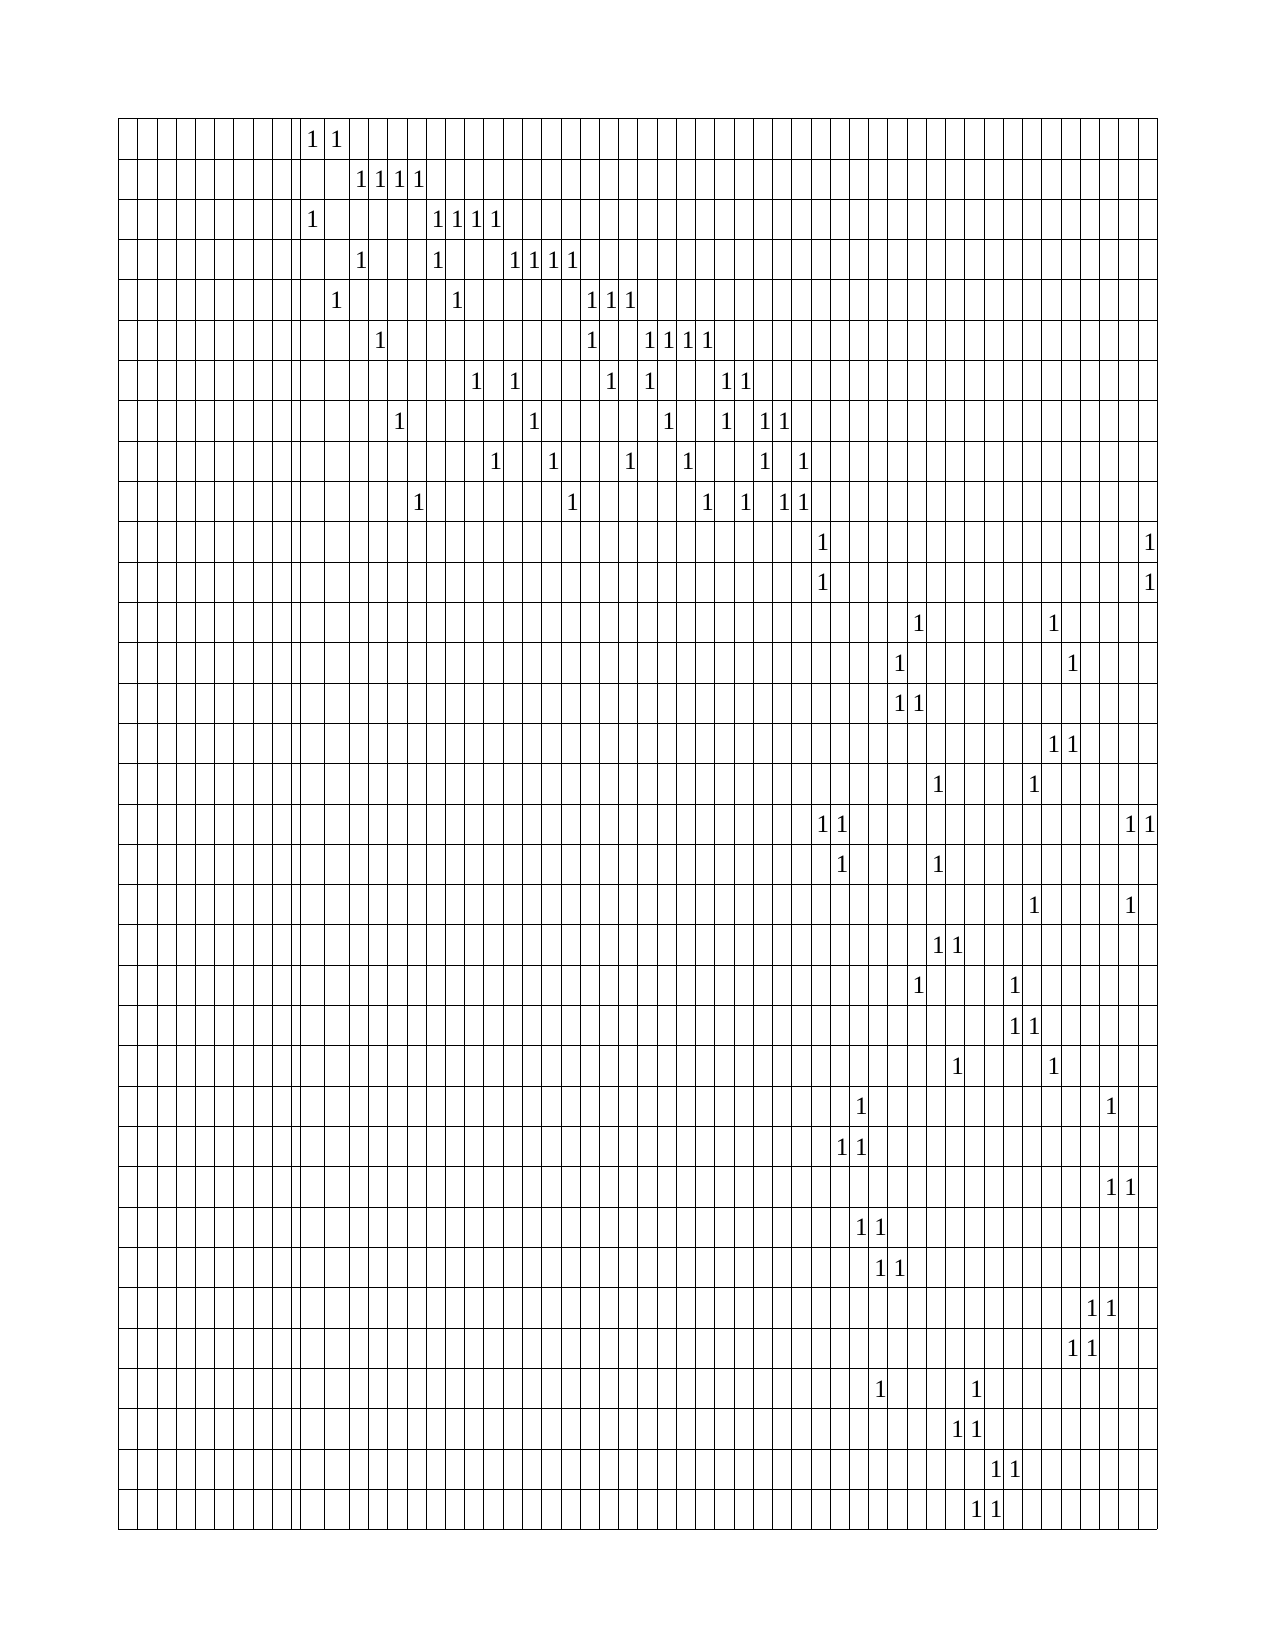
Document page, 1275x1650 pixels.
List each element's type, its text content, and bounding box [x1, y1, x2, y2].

table_cell [946, 1087, 964, 1126]
table_cell [965, 401, 984, 441]
table_cell [1062, 885, 1080, 924]
table_cell [754, 805, 772, 844]
table_cell [1062, 925, 1080, 965]
table_cell [638, 280, 657, 320]
table_cell [600, 1329, 618, 1368]
table_cell [773, 522, 791, 562]
table_cell [215, 240, 233, 279]
table_cell [696, 845, 714, 884]
table_cell [138, 361, 157, 400]
table_cell [562, 966, 580, 1005]
table_cell [273, 1046, 291, 1086]
table_cell [542, 200, 561, 239]
table_cell [773, 925, 791, 965]
table_cell [658, 280, 676, 320]
table_cell [292, 1329, 300, 1368]
table_cell [254, 401, 272, 441]
table_cell 1 [985, 1490, 1003, 1529]
table_cell 1 [773, 401, 791, 441]
table_cell [350, 1248, 368, 1287]
table_cell [638, 925, 657, 965]
table_cell [619, 1329, 637, 1368]
table_cell [1004, 603, 1022, 642]
table_cell [1004, 724, 1022, 763]
table_cell [158, 925, 176, 965]
table_cell [158, 1127, 176, 1166]
table_cell [638, 1248, 657, 1287]
table_cell [600, 160, 618, 199]
table_cell [985, 925, 1003, 965]
table_cell [254, 684, 272, 723]
table_cell [1100, 1369, 1118, 1408]
table_cell [158, 1288, 176, 1327]
table_cell [408, 1046, 426, 1086]
table_header [619, 119, 637, 158]
table_cell [581, 1409, 599, 1448]
table_cell [215, 1087, 233, 1126]
table_cell [1119, 200, 1138, 239]
table_cell [850, 522, 868, 562]
table_cell [196, 1369, 214, 1408]
table_cell [325, 1369, 349, 1408]
table_cell [869, 1490, 887, 1529]
table_cell [1081, 1167, 1099, 1207]
table_cell [927, 280, 945, 320]
table_cell [735, 925, 753, 965]
table_cell [177, 1046, 195, 1086]
table_cell [888, 1409, 907, 1448]
table_cell [1119, 1046, 1138, 1086]
table_cell [754, 1450, 772, 1489]
table_cell [677, 1167, 695, 1207]
table_cell [427, 1127, 445, 1166]
table_cell [735, 401, 753, 441]
table_cell [869, 643, 887, 682]
table_cell [1119, 401, 1138, 441]
table_cell [1004, 1369, 1022, 1408]
table_cell [504, 442, 522, 481]
table_cell [350, 764, 368, 803]
table_cell [773, 442, 791, 481]
table_cell [985, 442, 1003, 481]
table_cell [301, 1369, 324, 1408]
table_cell [985, 522, 1003, 562]
table_cell [946, 1167, 964, 1207]
table_cell 1 [696, 482, 714, 521]
table_cell [1023, 925, 1041, 965]
table_cell 1 [965, 1369, 984, 1408]
table_cell [119, 401, 137, 441]
table_cell [325, 321, 349, 360]
table_cell [158, 684, 176, 723]
table_cell [1139, 280, 1157, 320]
table_cell [158, 240, 176, 279]
table_cell [1100, 200, 1118, 239]
table_cell [773, 1006, 791, 1045]
table_cell [138, 563, 157, 602]
table_cell [254, 1369, 272, 1408]
table_cell [581, 1006, 599, 1045]
table_cell [946, 845, 964, 884]
table_cell [1081, 1450, 1099, 1489]
table_cell [254, 805, 272, 844]
table_cell [484, 1127, 503, 1166]
table_cell [177, 522, 195, 562]
table_cell [350, 1006, 368, 1045]
table_cell [388, 1450, 407, 1489]
table_cell [504, 1409, 522, 1448]
table_cell [542, 805, 561, 844]
table_cell [869, 684, 887, 723]
table_cell [484, 966, 503, 1005]
table_cell [484, 1450, 503, 1489]
table_cell 1 [908, 966, 926, 1005]
table_cell [1119, 1288, 1138, 1327]
table_cell [773, 643, 791, 682]
table_cell [638, 764, 657, 803]
table_cell [812, 321, 830, 360]
table_cell [504, 1490, 522, 1529]
table_cell [773, 1288, 791, 1327]
table_cell [484, 1248, 503, 1287]
table_cell [850, 321, 868, 360]
table_cell [812, 1167, 830, 1207]
table_header [927, 119, 945, 158]
table_cell [638, 885, 657, 924]
table_cell [1139, 1288, 1157, 1327]
table_cell [465, 845, 483, 884]
table_cell [562, 1450, 580, 1489]
table_cell [196, 643, 214, 682]
table_cell [408, 805, 426, 844]
table_cell [1081, 1248, 1099, 1287]
table_cell [812, 764, 830, 803]
table_cell [638, 240, 657, 279]
table_cell [677, 160, 695, 199]
table_cell [1081, 401, 1099, 441]
table_cell [696, 240, 714, 279]
table_cell [658, 563, 676, 602]
table_cell [927, 1409, 945, 1448]
table_cell [985, 1167, 1003, 1207]
table_cell [677, 1329, 695, 1368]
table_cell [985, 885, 1003, 924]
table_cell [158, 361, 176, 400]
table_cell [215, 1046, 233, 1086]
table_cell [831, 1248, 849, 1287]
table_cell [1023, 321, 1041, 360]
table_cell [869, 482, 887, 521]
table_cell [504, 1329, 522, 1368]
table_cell [196, 1329, 214, 1368]
table_cell [888, 1288, 907, 1327]
table_cell [119, 522, 137, 562]
table_cell [542, 401, 561, 441]
table_cell [581, 1046, 599, 1086]
table_cell [523, 724, 541, 763]
table_cell [619, 845, 637, 884]
table_cell [638, 1208, 657, 1247]
table_cell [273, 966, 291, 1005]
table_cell [792, 966, 811, 1005]
table_cell [1042, 1490, 1061, 1529]
table_cell [369, 1248, 387, 1287]
table_cell [773, 240, 791, 279]
table_cell [773, 1087, 791, 1126]
table_cell [908, 1248, 926, 1287]
table_cell [888, 160, 907, 199]
table_cell [408, 1208, 426, 1247]
table_header 1 [301, 119, 324, 158]
table_cell [1081, 563, 1099, 602]
table_cell [158, 1369, 176, 1408]
table_cell [1139, 1409, 1157, 1448]
table_cell [965, 563, 984, 602]
table_cell 1 [850, 1208, 868, 1247]
table_cell 1 [908, 603, 926, 642]
table_cell [581, 966, 599, 1005]
table_cell [638, 1288, 657, 1327]
table_cell [1023, 966, 1041, 1005]
table_cell [965, 1167, 984, 1207]
table_cell [1023, 1167, 1041, 1207]
table_cell [965, 1127, 984, 1166]
table_cell [754, 240, 772, 279]
table_cell [254, 1490, 272, 1529]
table_cell [523, 1087, 541, 1126]
table_cell 1 [1100, 1167, 1118, 1207]
table_cell [388, 200, 407, 239]
table_cell [946, 321, 964, 360]
table_cell [215, 724, 233, 763]
table_header 1 [325, 119, 349, 158]
table_cell [369, 280, 387, 320]
table_cell 1 [1139, 805, 1157, 844]
table_cell [735, 603, 753, 642]
table_cell [562, 643, 580, 682]
table_cell [908, 925, 926, 965]
table_cell [985, 200, 1003, 239]
table_cell [292, 1167, 300, 1207]
table_cell [273, 1006, 291, 1045]
table_cell [658, 764, 676, 803]
table_cell [600, 724, 618, 763]
table_cell [581, 724, 599, 763]
table_cell [908, 764, 926, 803]
table_cell [696, 1006, 714, 1045]
table_cell [254, 1288, 272, 1327]
table_cell [1119, 1127, 1138, 1166]
table_cell [388, 724, 407, 763]
table_cell [927, 805, 945, 844]
table_cell [812, 442, 830, 481]
table_cell [523, 361, 541, 400]
table_cell [325, 1046, 349, 1086]
table_cell [677, 401, 695, 441]
table_cell [773, 724, 791, 763]
table_cell 1 [427, 200, 445, 239]
table_cell [446, 805, 464, 844]
table_cell [177, 1006, 195, 1045]
table_cell [119, 885, 137, 924]
table_header [388, 119, 407, 158]
table_cell [325, 563, 349, 602]
table_cell [600, 1167, 618, 1207]
table_cell [465, 1046, 483, 1086]
table_header [138, 119, 157, 158]
table_cell [234, 240, 253, 279]
table_cell [735, 643, 753, 682]
table_cell [773, 1409, 791, 1448]
table_cell [1042, 361, 1061, 400]
table_cell [1062, 603, 1080, 642]
table_cell [658, 442, 676, 481]
table_cell [1042, 1006, 1061, 1045]
table_cell [562, 361, 580, 400]
table_cell [965, 1046, 984, 1086]
table_cell [831, 361, 849, 400]
table_cell [792, 1409, 811, 1448]
table_cell [735, 1490, 753, 1529]
table_cell [408, 764, 426, 803]
table_cell [619, 684, 637, 723]
table_cell [619, 1490, 637, 1529]
table_cell [484, 522, 503, 562]
table_cell [985, 160, 1003, 199]
table_cell [1062, 401, 1080, 441]
table_cell [196, 361, 214, 400]
table_header [715, 119, 734, 158]
table_cell [119, 1127, 137, 1166]
table_cell [773, 1248, 791, 1287]
table_cell [773, 280, 791, 320]
table_cell [638, 966, 657, 1005]
table_cell [658, 240, 676, 279]
table_cell [831, 1288, 849, 1327]
table_cell [638, 1127, 657, 1166]
table_cell [504, 563, 522, 602]
table_cell [369, 482, 387, 521]
table_cell [388, 1127, 407, 1166]
table_cell [1119, 1490, 1138, 1529]
table_cell [177, 1208, 195, 1247]
table_cell [408, 361, 426, 400]
table_cell [812, 361, 830, 400]
table_cell [350, 1369, 368, 1408]
table_cell [1119, 1450, 1138, 1489]
table_cell [523, 280, 541, 320]
table_cell [792, 1450, 811, 1489]
table_cell [1023, 1329, 1041, 1368]
table_cell [1062, 1167, 1080, 1207]
table_cell [234, 1006, 253, 1045]
table_cell [292, 1490, 300, 1529]
table_cell [927, 442, 945, 481]
table_header [273, 119, 291, 158]
table_cell [1023, 361, 1041, 400]
table_cell [1081, 1369, 1099, 1408]
table_cell [735, 1329, 753, 1368]
table_cell [965, 925, 984, 965]
table_cell [638, 1490, 657, 1529]
table_cell [1100, 684, 1118, 723]
table_cell [158, 200, 176, 239]
table_cell [735, 1006, 753, 1045]
table_cell [658, 160, 676, 199]
table_header [254, 119, 272, 158]
table_cell 1 [1139, 563, 1157, 602]
table_cell [600, 1087, 618, 1126]
table_cell [234, 442, 253, 481]
table_cell [831, 1087, 849, 1126]
table_cell [523, 442, 541, 481]
table_cell [600, 684, 618, 723]
table_cell [119, 925, 137, 965]
table_cell [754, 1127, 772, 1166]
table_cell [138, 845, 157, 884]
table_cell [677, 643, 695, 682]
table_cell [638, 1450, 657, 1489]
table_cell [465, 805, 483, 844]
table_cell [600, 1208, 618, 1247]
table_cell [138, 280, 157, 320]
table_cell [908, 240, 926, 279]
table_cell [215, 1006, 233, 1045]
table_cell [369, 1450, 387, 1489]
table_cell [1042, 1329, 1061, 1368]
table_cell 1 [965, 1490, 984, 1529]
table_cell [715, 1167, 734, 1207]
table_cell [831, 482, 849, 521]
table_cell [715, 1490, 734, 1529]
table_cell [350, 925, 368, 965]
table_cell [1100, 805, 1118, 844]
table_cell [677, 1046, 695, 1086]
table_cell [119, 442, 137, 481]
table_cell [581, 925, 599, 965]
table_cell [388, 522, 407, 562]
table_cell [465, 1087, 483, 1126]
table_cell 1 [1004, 966, 1022, 1005]
table_cell [427, 361, 445, 400]
table_header [965, 119, 984, 158]
table_cell [850, 1329, 868, 1368]
table_cell [292, 321, 300, 360]
table_cell [325, 1409, 349, 1448]
table_cell [504, 1006, 522, 1045]
table_cell [273, 522, 291, 562]
table_cell [446, 442, 464, 481]
table_cell [388, 925, 407, 965]
table_cell [658, 1046, 676, 1086]
table_cell [1100, 1208, 1118, 1247]
table_cell 1 [1042, 724, 1061, 763]
table_cell [1023, 1409, 1041, 1448]
table_cell [985, 1208, 1003, 1247]
table_cell [562, 280, 580, 320]
table_cell [696, 1208, 714, 1247]
table_cell [581, 240, 599, 279]
table_cell [1062, 845, 1080, 884]
table_cell [638, 724, 657, 763]
table_cell [119, 845, 137, 884]
table_cell [234, 1450, 253, 1489]
table_cell [965, 724, 984, 763]
table_cell [292, 280, 300, 320]
table_cell [562, 321, 580, 360]
table_cell [792, 160, 811, 199]
table_cell [504, 684, 522, 723]
table_cell [1023, 482, 1041, 521]
table_cell [350, 1127, 368, 1166]
table_cell [1004, 925, 1022, 965]
table_cell [484, 1369, 503, 1408]
table_cell [119, 1248, 137, 1287]
table_cell [1042, 160, 1061, 199]
table_cell [908, 482, 926, 521]
table_cell [696, 603, 714, 642]
table_cell [619, 482, 637, 521]
table_cell [196, 845, 214, 884]
table_cell [408, 1087, 426, 1126]
table_cell [273, 1167, 291, 1207]
table_cell [1004, 805, 1022, 844]
table_cell [1062, 764, 1080, 803]
table_cell [965, 522, 984, 562]
table_cell [638, 603, 657, 642]
table_cell [292, 1006, 300, 1045]
table_cell [1119, 1329, 1138, 1368]
table_cell [196, 482, 214, 521]
table_cell [215, 684, 233, 723]
table_cell [119, 1288, 137, 1327]
table_cell [619, 1369, 637, 1408]
table_cell [446, 1006, 464, 1045]
table_cell [812, 1490, 830, 1529]
table_cell [792, 1369, 811, 1408]
table_cell 1 [754, 442, 772, 481]
table_cell [119, 684, 137, 723]
table_cell [696, 1369, 714, 1408]
table_cell [388, 280, 407, 320]
table_cell [715, 764, 734, 803]
table_cell [1081, 603, 1099, 642]
table_cell [177, 200, 195, 239]
table_cell [325, 966, 349, 1005]
table_cell [850, 845, 868, 884]
table_cell [1004, 764, 1022, 803]
table_cell [1081, 321, 1099, 360]
table_cell [850, 885, 868, 924]
table_cell [1139, 482, 1157, 521]
table_cell [1139, 603, 1157, 642]
table_cell 1 [850, 1087, 868, 1126]
table_cell [234, 845, 253, 884]
table_cell [812, 1248, 830, 1287]
table_cell [562, 563, 580, 602]
table_cell [869, 845, 887, 884]
table_cell [1004, 845, 1022, 884]
table_cell [325, 1127, 349, 1166]
table_cell [869, 200, 887, 239]
table_cell [1004, 684, 1022, 723]
table_cell [465, 885, 483, 924]
table_header [850, 119, 868, 158]
table_cell [325, 442, 349, 481]
table_cell 1 [1042, 603, 1061, 642]
table_cell 1 [869, 1208, 887, 1247]
table_cell [888, 1490, 907, 1529]
table_cell [754, 280, 772, 320]
table_cell [542, 321, 561, 360]
table_cell [965, 684, 984, 723]
table_cell [677, 240, 695, 279]
table_cell [408, 401, 426, 441]
table_cell [273, 200, 291, 239]
table_cell [619, 1409, 637, 1448]
table_cell [350, 724, 368, 763]
table_cell [301, 1329, 324, 1368]
table_cell [234, 603, 253, 642]
table_cell [158, 1208, 176, 1247]
table_cell [946, 200, 964, 239]
table_cell [234, 1167, 253, 1207]
table_cell [350, 1167, 368, 1207]
table_cell [234, 522, 253, 562]
table_cell [369, 1006, 387, 1045]
table_cell [812, 482, 830, 521]
table_cell [562, 845, 580, 884]
table_cell [427, 1329, 445, 1368]
table_cell [812, 684, 830, 723]
table_cell [254, 966, 272, 1005]
table_cell 1 [927, 845, 945, 884]
table_cell [292, 885, 300, 924]
table_header [1004, 119, 1022, 158]
table_cell [301, 1006, 324, 1045]
table_cell [562, 1288, 580, 1327]
table_cell [869, 805, 887, 844]
table_cell 1 [542, 240, 561, 279]
table_cell [138, 724, 157, 763]
table_cell [831, 885, 849, 924]
table_cell [523, 966, 541, 1005]
table_cell [581, 1329, 599, 1368]
table_cell [408, 1490, 426, 1529]
table_cell [484, 1006, 503, 1045]
table_cell [985, 845, 1003, 884]
table_cell [1081, 724, 1099, 763]
table_cell [888, 442, 907, 481]
table_cell [677, 1127, 695, 1166]
table_cell [215, 1248, 233, 1287]
table_cell [138, 603, 157, 642]
table_cell [831, 925, 849, 965]
table_cell [658, 1087, 676, 1126]
table_cell [965, 1087, 984, 1126]
table_cell [325, 1329, 349, 1368]
table_cell [715, 522, 734, 562]
table_cell [850, 724, 868, 763]
table_cell [446, 684, 464, 723]
table_cell [888, 482, 907, 521]
table_cell [446, 845, 464, 884]
table_cell [388, 1490, 407, 1529]
table_cell [504, 764, 522, 803]
table_cell [1023, 401, 1041, 441]
table_cell [177, 1248, 195, 1287]
table_cell [850, 240, 868, 279]
table_cell 1 [812, 805, 830, 844]
table_cell [273, 885, 291, 924]
table_cell [1023, 563, 1041, 602]
table_cell [696, 925, 714, 965]
table_cell [773, 845, 791, 884]
table_cell [465, 764, 483, 803]
table_cell [562, 1490, 580, 1529]
table_cell [196, 442, 214, 481]
table_cell [600, 1490, 618, 1529]
table_cell [754, 1369, 772, 1408]
table_cell [325, 1006, 349, 1045]
table_cell [158, 966, 176, 1005]
table_cell [427, 1208, 445, 1247]
table_cell [831, 1208, 849, 1247]
table_cell [1119, 1369, 1138, 1408]
table_cell [715, 321, 734, 360]
table_cell [658, 1127, 676, 1166]
table_cell 1 [581, 280, 599, 320]
table_cell [1042, 200, 1061, 239]
table_cell [850, 1288, 868, 1327]
table_cell [927, 603, 945, 642]
table_cell [1042, 280, 1061, 320]
table_cell 1 [985, 1450, 1003, 1489]
table_cell [301, 563, 324, 602]
table_cell [581, 684, 599, 723]
table_cell [427, 1369, 445, 1408]
table_cell [581, 643, 599, 682]
table_cell [1004, 321, 1022, 360]
table_cell 1 [831, 845, 849, 884]
table_cell [927, 966, 945, 1005]
table_cell [1100, 845, 1118, 884]
table_cell [301, 643, 324, 682]
table_cell [715, 1369, 734, 1408]
table_header [696, 119, 714, 158]
table_cell [215, 845, 233, 884]
table_cell [927, 885, 945, 924]
table_cell [427, 643, 445, 682]
table_cell 1 [600, 280, 618, 320]
table_cell [735, 1369, 753, 1408]
table_cell [888, 764, 907, 803]
table_cell [754, 361, 772, 400]
table_cell [812, 603, 830, 642]
table_cell [273, 401, 291, 441]
table_cell [888, 1329, 907, 1368]
table_cell [273, 1127, 291, 1166]
table_cell [1062, 1369, 1080, 1408]
table_cell [638, 160, 657, 199]
table_cell 1 [831, 805, 849, 844]
table_cell [965, 966, 984, 1005]
table_cell [465, 603, 483, 642]
table_cell [946, 966, 964, 1005]
table_cell [1062, 1450, 1080, 1489]
table_cell [715, 966, 734, 1005]
table_cell [888, 1369, 907, 1408]
table_cell [234, 966, 253, 1005]
table_cell [1062, 1248, 1080, 1287]
table_cell [177, 563, 195, 602]
table_cell [773, 684, 791, 723]
table_cell [1100, 1127, 1118, 1166]
table_cell [562, 724, 580, 763]
table_cell [831, 321, 849, 360]
table_cell [792, 1490, 811, 1529]
table_cell [119, 1208, 137, 1247]
table_cell [735, 200, 753, 239]
table_cell [1004, 240, 1022, 279]
table_cell [350, 603, 368, 642]
table_cell 1 [600, 361, 618, 400]
table_cell [1042, 1409, 1061, 1448]
table_cell [196, 1288, 214, 1327]
table_cell [465, 684, 483, 723]
table_cell [888, 1087, 907, 1126]
table_cell [177, 724, 195, 763]
table_cell [850, 643, 868, 682]
table_cell 1 [446, 200, 464, 239]
table_cell 1 [542, 442, 561, 481]
table_cell [735, 1167, 753, 1207]
table_cell [1004, 1490, 1022, 1529]
table_cell [273, 724, 291, 763]
table_cell [446, 1087, 464, 1126]
table_cell [350, 1288, 368, 1327]
table_cell [177, 160, 195, 199]
table_cell [581, 563, 599, 602]
table_cell [812, 643, 830, 682]
table_cell [754, 321, 772, 360]
table_cell [715, 845, 734, 884]
table_cell [292, 1450, 300, 1489]
table_cell [677, 280, 695, 320]
table_cell [446, 1490, 464, 1529]
table_cell [1004, 1167, 1022, 1207]
table_cell [1081, 1127, 1099, 1166]
table_cell [119, 1450, 137, 1489]
table_cell [869, 442, 887, 481]
table_cell [638, 401, 657, 441]
table_cell [1062, 1288, 1080, 1327]
table_cell [1100, 240, 1118, 279]
table_cell [831, 442, 849, 481]
table_cell [888, 563, 907, 602]
table_cell [484, 1046, 503, 1086]
table_header [946, 119, 964, 158]
table_cell [234, 643, 253, 682]
table_cell [484, 482, 503, 521]
table_cell [325, 724, 349, 763]
table_cell [427, 764, 445, 803]
table_cell [773, 1490, 791, 1529]
table_cell [638, 845, 657, 884]
table_cell [446, 764, 464, 803]
table_cell [562, 1087, 580, 1126]
table_cell 1 [812, 563, 830, 602]
table_cell [427, 321, 445, 360]
table_cell 1 [388, 160, 407, 199]
table_cell [369, 1409, 387, 1448]
table_cell [658, 684, 676, 723]
table_cell [523, 522, 541, 562]
table_cell [831, 724, 849, 763]
table_cell [677, 925, 695, 965]
table_cell [965, 885, 984, 924]
table_cell [850, 401, 868, 441]
table_cell [1004, 1288, 1022, 1327]
table_cell [215, 280, 233, 320]
table_header [177, 119, 195, 158]
table_cell [850, 1046, 868, 1086]
table_cell [581, 522, 599, 562]
table_cell [1004, 361, 1022, 400]
table_cell [1100, 1006, 1118, 1045]
table_cell [869, 724, 887, 763]
table_cell [581, 805, 599, 844]
table_cell [484, 160, 503, 199]
table_cell [677, 200, 695, 239]
table_cell [1042, 1369, 1061, 1408]
table_cell [465, 240, 483, 279]
table_cell [234, 1208, 253, 1247]
table_cell [927, 1208, 945, 1247]
table_cell [1042, 1127, 1061, 1166]
table_cell [408, 684, 426, 723]
table_cell [696, 805, 714, 844]
table_cell 1 [965, 1409, 984, 1448]
table_cell [677, 1248, 695, 1287]
table_cell [1023, 280, 1041, 320]
table_cell [1100, 442, 1118, 481]
table_cell [273, 1490, 291, 1529]
table_cell [850, 563, 868, 602]
table_cell 1 [325, 280, 349, 320]
table_cell [369, 1369, 387, 1408]
table_cell [292, 1248, 300, 1287]
table_cell [581, 1450, 599, 1489]
table_cell 1 [1100, 1288, 1118, 1327]
table_cell [504, 482, 522, 521]
table_cell [177, 401, 195, 441]
table_cell [292, 1369, 300, 1408]
table_cell [1081, 280, 1099, 320]
table_cell [484, 401, 503, 441]
table_header [350, 119, 368, 158]
table_cell [1023, 603, 1041, 642]
table_cell 1 [1062, 724, 1080, 763]
table_cell [446, 1450, 464, 1489]
table_cell [215, 563, 233, 602]
table_cell [1023, 724, 1041, 763]
table_cell [908, 1369, 926, 1408]
table_cell [158, 522, 176, 562]
table_cell [581, 1369, 599, 1408]
table_cell [581, 401, 599, 441]
table_cell [350, 966, 368, 1005]
table_cell [735, 240, 753, 279]
table_cell [292, 361, 300, 400]
table_cell [888, 1208, 907, 1247]
table_cell [301, 764, 324, 803]
table_cell [773, 885, 791, 924]
table_cell [946, 482, 964, 521]
table_cell [1119, 160, 1138, 199]
table_cell [446, 1208, 464, 1247]
table_cell 1 [484, 442, 503, 481]
table_cell [215, 361, 233, 400]
table_cell [196, 1409, 214, 1448]
table_cell [504, 1046, 522, 1086]
table_cell [254, 442, 272, 481]
table_cell [1042, 1450, 1061, 1489]
table_cell [542, 1006, 561, 1045]
table_cell [465, 563, 483, 602]
table_cell [301, 482, 324, 521]
table_cell [350, 1046, 368, 1086]
table_header [504, 119, 522, 158]
table_cell [1119, 442, 1138, 481]
table_cell [484, 684, 503, 723]
table_cell [638, 1329, 657, 1368]
table_cell [369, 1127, 387, 1166]
table_cell [1042, 643, 1061, 682]
table_cell 1 [812, 522, 830, 562]
table_header [196, 119, 214, 158]
table_cell [158, 1409, 176, 1448]
table_header [1042, 119, 1061, 158]
table_cell [850, 966, 868, 1005]
table_cell [1023, 200, 1041, 239]
table_cell [1119, 764, 1138, 803]
table_cell [1100, 1046, 1118, 1086]
table_cell [234, 321, 253, 360]
table_cell [965, 603, 984, 642]
table_cell [446, 1329, 464, 1368]
table_cell [325, 401, 349, 441]
table_cell [965, 240, 984, 279]
table_cell [1081, 966, 1099, 1005]
table_cell [215, 1369, 233, 1408]
table_cell [773, 603, 791, 642]
table_cell [619, 805, 637, 844]
table_cell [158, 885, 176, 924]
table_cell [1100, 522, 1118, 562]
table_cell [119, 724, 137, 763]
table_cell [888, 200, 907, 239]
table_cell [273, 1369, 291, 1408]
table_cell [562, 1369, 580, 1408]
table_cell [715, 280, 734, 320]
table_cell [869, 1046, 887, 1086]
table_cell [254, 925, 272, 965]
table_cell [1004, 1409, 1022, 1448]
table_cell [292, 1288, 300, 1327]
table_cell [850, 1490, 868, 1529]
table_cell [1139, 684, 1157, 723]
table_cell 1 [677, 442, 695, 481]
table_cell [542, 1127, 561, 1166]
table_cell [325, 885, 349, 924]
table_cell [715, 1409, 734, 1448]
table_cell [562, 1006, 580, 1045]
table_cell [658, 845, 676, 884]
table_cell [292, 1046, 300, 1086]
table_cell [234, 1127, 253, 1166]
table_cell [888, 1450, 907, 1489]
table_cell [504, 1288, 522, 1327]
table_cell [215, 925, 233, 965]
table_cell [1042, 1167, 1061, 1207]
table_cell [735, 442, 753, 481]
table_cell [1042, 321, 1061, 360]
table_cell [1023, 1208, 1041, 1247]
table_cell [985, 1127, 1003, 1166]
table_cell [119, 200, 137, 239]
table_cell [562, 1329, 580, 1368]
table_cell [562, 1248, 580, 1287]
table_cell [350, 1450, 368, 1489]
table_cell [301, 966, 324, 1005]
table_cell [1119, 1409, 1138, 1448]
table_header [735, 119, 753, 158]
table_cell [754, 1046, 772, 1086]
table_cell [254, 724, 272, 763]
table_cell [1023, 1127, 1041, 1166]
table_cell [1081, 482, 1099, 521]
table_cell [696, 563, 714, 602]
table_cell [888, 1167, 907, 1207]
table_cell [677, 966, 695, 1005]
table_cell [138, 1006, 157, 1045]
table_cell [234, 1490, 253, 1529]
table_cell [1139, 442, 1157, 481]
table_cell [301, 603, 324, 642]
table_cell [619, 200, 637, 239]
table_cell 1 [715, 401, 734, 441]
table_cell [388, 684, 407, 723]
table_cell [465, 1127, 483, 1166]
table_cell [869, 280, 887, 320]
table_cell [831, 1450, 849, 1489]
table_cell [888, 280, 907, 320]
table_cell [581, 1248, 599, 1287]
table_cell [600, 925, 618, 965]
table_cell [177, 1087, 195, 1126]
table_cell 1 [427, 240, 445, 279]
table_cell [1139, 1167, 1157, 1207]
table_cell [888, 361, 907, 400]
table_cell [1081, 160, 1099, 199]
table_cell [638, 482, 657, 521]
table_cell [408, 1329, 426, 1368]
table_cell [350, 1208, 368, 1247]
table_cell [1139, 724, 1157, 763]
table_header [427, 119, 445, 158]
table_cell [119, 1369, 137, 1408]
table_cell [523, 160, 541, 199]
table_cell [812, 280, 830, 320]
table_cell [696, 1450, 714, 1489]
table_cell [677, 724, 695, 763]
table_cell [446, 1127, 464, 1166]
table_cell [792, 925, 811, 965]
table_cell [273, 1087, 291, 1126]
table_cell [946, 1329, 964, 1368]
table_cell [1139, 643, 1157, 682]
table_cell [234, 361, 253, 400]
table_cell [965, 482, 984, 521]
table_cell [542, 1369, 561, 1408]
table_cell [927, 643, 945, 682]
table_cell [754, 1329, 772, 1368]
table_cell [542, 1208, 561, 1247]
table_cell [754, 1208, 772, 1247]
table_cell [850, 280, 868, 320]
table_cell [1062, 1208, 1080, 1247]
table_cell [465, 966, 483, 1005]
table_header [792, 119, 811, 158]
table_cell [696, 442, 714, 481]
table_cell [177, 805, 195, 844]
table_cell [542, 1409, 561, 1448]
table_cell [965, 200, 984, 239]
table_cell [1042, 240, 1061, 279]
table_cell [138, 401, 157, 441]
table_cell [465, 401, 483, 441]
table_cell [946, 1369, 964, 1408]
table_cell [542, 361, 561, 400]
table_cell [1062, 1127, 1080, 1166]
table_cell [696, 1329, 714, 1368]
table_cell [196, 724, 214, 763]
table_cell [1119, 925, 1138, 965]
table_cell 1 [1119, 1167, 1138, 1207]
table_cell [523, 885, 541, 924]
table_cell [427, 805, 445, 844]
table_cell [985, 1087, 1003, 1126]
table_cell [408, 1369, 426, 1408]
table_cell [677, 684, 695, 723]
table_cell [581, 885, 599, 924]
table_cell [831, 160, 849, 199]
table_cell [754, 925, 772, 965]
table_cell [1062, 1087, 1080, 1126]
table_cell [658, 200, 676, 239]
table_cell [234, 1248, 253, 1287]
table_cell 1 [562, 482, 580, 521]
table_cell [908, 522, 926, 562]
table_cell 1 [888, 643, 907, 682]
table_cell [177, 885, 195, 924]
table_cell [773, 1208, 791, 1247]
table_cell [946, 1006, 964, 1045]
table_cell [735, 885, 753, 924]
table_cell [908, 1450, 926, 1489]
table_cell [792, 200, 811, 239]
table_cell [696, 684, 714, 723]
table_cell [292, 160, 300, 199]
table_cell [812, 845, 830, 884]
table_cell [1139, 1369, 1157, 1408]
table_cell [638, 1167, 657, 1207]
table_cell [196, 522, 214, 562]
table_cell [388, 764, 407, 803]
table_cell [985, 321, 1003, 360]
table_cell [177, 925, 195, 965]
table_cell [446, 1046, 464, 1086]
table_cell 1 [792, 482, 811, 521]
table_cell [581, 482, 599, 521]
table_cell [754, 684, 772, 723]
table_cell [888, 845, 907, 884]
table_cell [946, 522, 964, 562]
table_cell [1042, 1208, 1061, 1247]
table_cell [831, 1369, 849, 1408]
table_cell [119, 966, 137, 1005]
table_cell [965, 845, 984, 884]
table_cell [1081, 1409, 1099, 1448]
table_cell [408, 603, 426, 642]
table_cell [369, 1288, 387, 1327]
table_cell [1119, 240, 1138, 279]
table_cell [542, 684, 561, 723]
table_cell [484, 280, 503, 320]
table_cell [792, 845, 811, 884]
table_cell 1 [1023, 885, 1041, 924]
table_cell [581, 764, 599, 803]
table_cell [677, 1490, 695, 1529]
table_cell [1100, 1248, 1118, 1287]
table_cell 1 [754, 401, 772, 441]
table_cell [792, 1046, 811, 1086]
table_cell [523, 563, 541, 602]
table_cell [119, 1046, 137, 1086]
table_cell [1042, 482, 1061, 521]
table_cell [523, 603, 541, 642]
table_cell [158, 1006, 176, 1045]
table_cell [523, 1208, 541, 1247]
table_cell [1004, 442, 1022, 481]
table_cell [542, 724, 561, 763]
table_cell [677, 1087, 695, 1126]
table_cell [254, 361, 272, 400]
table_header [754, 119, 772, 158]
table_cell [658, 925, 676, 965]
table_cell [523, 764, 541, 803]
table_cell [504, 724, 522, 763]
table_cell [831, 200, 849, 239]
table_cell [273, 805, 291, 844]
table_cell [119, 805, 137, 844]
table_cell [138, 1369, 157, 1408]
table_cell [696, 361, 714, 400]
table_cell [177, 1409, 195, 1448]
table_cell [735, 522, 753, 562]
table_cell [658, 643, 676, 682]
table_cell [196, 160, 214, 199]
table_cell [196, 1248, 214, 1287]
table_cell [350, 684, 368, 723]
table_cell [1081, 1208, 1099, 1247]
table_header [812, 119, 830, 158]
table_cell [600, 764, 618, 803]
table_cell [562, 200, 580, 239]
table_cell [292, 240, 300, 279]
table_cell [325, 1248, 349, 1287]
table_cell [292, 925, 300, 965]
table_cell [619, 240, 637, 279]
table_cell [119, 1167, 137, 1207]
table_cell [908, 1006, 926, 1045]
table_cell [196, 321, 214, 360]
table_cell [888, 401, 907, 441]
table_cell [388, 603, 407, 642]
table_cell [1081, 805, 1099, 844]
table_cell [254, 240, 272, 279]
table_cell 1 [927, 764, 945, 803]
table_cell [1042, 805, 1061, 844]
table_cell [927, 1006, 945, 1045]
table_cell [831, 240, 849, 279]
table_cell [812, 1369, 830, 1408]
table_cell [119, 1329, 137, 1368]
table_cell [1100, 966, 1118, 1005]
table_cell [888, 522, 907, 562]
table_cell [908, 1127, 926, 1166]
table_cell [1139, 1329, 1157, 1368]
table_cell [325, 522, 349, 562]
table_cell [888, 885, 907, 924]
table_cell [985, 966, 1003, 1005]
table_cell [715, 200, 734, 239]
table_cell [965, 1006, 984, 1045]
table_cell [542, 1046, 561, 1086]
table_cell [301, 845, 324, 884]
table_cell [301, 240, 324, 279]
table_cell [215, 401, 233, 441]
table_cell [301, 1127, 324, 1166]
table_cell [138, 925, 157, 965]
table_cell [1004, 1248, 1022, 1287]
table_cell [1042, 764, 1061, 803]
table_cell [638, 1087, 657, 1126]
table_cell [446, 361, 464, 400]
table_cell [234, 200, 253, 239]
table_cell [715, 925, 734, 965]
table_cell [196, 684, 214, 723]
table_cell [965, 280, 984, 320]
table_cell [427, 724, 445, 763]
table_cell [1081, 442, 1099, 481]
table_cell [1023, 1490, 1041, 1529]
table_cell [946, 160, 964, 199]
table_cell [301, 684, 324, 723]
table_cell [658, 1208, 676, 1247]
table_cell [138, 1208, 157, 1247]
table_cell [292, 401, 300, 441]
table_cell [427, 160, 445, 199]
table_cell [600, 885, 618, 924]
table_cell [177, 603, 195, 642]
table_cell [677, 1006, 695, 1045]
table_cell [869, 160, 887, 199]
table_cell [158, 160, 176, 199]
table_cell [234, 885, 253, 924]
table_cell [292, 845, 300, 884]
table_cell [350, 643, 368, 682]
table_cell [715, 442, 734, 481]
table_cell [388, 1208, 407, 1247]
table_cell [600, 1369, 618, 1408]
table_cell [542, 522, 561, 562]
table_cell [1023, 845, 1041, 884]
table_cell [273, 643, 291, 682]
table_cell [158, 1046, 176, 1086]
table_cell [735, 966, 753, 1005]
table_cell [792, 240, 811, 279]
table_cell [301, 1208, 324, 1247]
table_cell [292, 563, 300, 602]
table_cell [696, 200, 714, 239]
table_cell [301, 805, 324, 844]
table_cell [301, 885, 324, 924]
table_header [1119, 119, 1138, 158]
table_cell [408, 1127, 426, 1166]
table_cell [1100, 1490, 1118, 1529]
table_cell [254, 1329, 272, 1368]
table_cell [196, 563, 214, 602]
table_cell [301, 1409, 324, 1448]
table_cell [1023, 805, 1041, 844]
table_cell [465, 1288, 483, 1327]
table_cell [773, 1329, 791, 1368]
table_cell [985, 1409, 1003, 1448]
table_cell 1 [446, 280, 464, 320]
table_cell [254, 885, 272, 924]
table_cell [177, 442, 195, 481]
table_cell [581, 1167, 599, 1207]
table_cell [177, 764, 195, 803]
table_cell [484, 1329, 503, 1368]
table_cell [465, 482, 483, 521]
table_cell [234, 280, 253, 320]
table_cell [1004, 200, 1022, 239]
table_cell [325, 684, 349, 723]
table_cell 1 [1004, 1006, 1022, 1045]
table_cell [158, 1450, 176, 1489]
table_cell [735, 1087, 753, 1126]
table_header [1023, 119, 1041, 158]
table_cell [234, 563, 253, 602]
table_cell [619, 764, 637, 803]
table_cell [234, 1369, 253, 1408]
table_cell [696, 643, 714, 682]
table_cell [1062, 684, 1080, 723]
table_cell [715, 1450, 734, 1489]
table_cell [196, 966, 214, 1005]
table_cell [638, 200, 657, 239]
table_cell [325, 845, 349, 884]
table_cell [465, 643, 483, 682]
table_cell [735, 684, 753, 723]
table_cell [985, 1248, 1003, 1287]
table_cell [388, 361, 407, 400]
table_cell [658, 1329, 676, 1368]
table_cell [119, 1006, 137, 1045]
table_cell [369, 563, 387, 602]
table_cell [638, 1006, 657, 1045]
table_cell [465, 724, 483, 763]
table_cell [562, 1046, 580, 1086]
table_cell [273, 1248, 291, 1287]
table_cell [1081, 361, 1099, 400]
table_cell [1139, 401, 1157, 441]
table_cell [119, 1409, 137, 1448]
table_cell [927, 1329, 945, 1368]
table_cell [792, 280, 811, 320]
table_cell [215, 1127, 233, 1166]
table_cell [158, 482, 176, 521]
table_cell [792, 1248, 811, 1287]
table_cell [677, 603, 695, 642]
table_cell [325, 1087, 349, 1126]
table_cell 1 [927, 925, 945, 965]
table_cell [696, 160, 714, 199]
table_cell [273, 563, 291, 602]
table_cell [427, 845, 445, 884]
table_cell [234, 684, 253, 723]
table_cell [927, 1369, 945, 1408]
table_cell [215, 321, 233, 360]
table_cell 1 [715, 361, 734, 400]
table_cell [446, 1369, 464, 1408]
table_cell [600, 1450, 618, 1489]
table_cell [812, 1046, 830, 1086]
table_cell [908, 1288, 926, 1327]
table_cell [119, 280, 137, 320]
table_cell [715, 1087, 734, 1126]
table_cell [158, 764, 176, 803]
table_cell [196, 1046, 214, 1086]
table_cell [677, 1369, 695, 1408]
table_cell 1 [888, 1248, 907, 1287]
table_cell [196, 925, 214, 965]
table_cell [985, 1288, 1003, 1327]
table_cell [831, 1046, 849, 1086]
table_cell [1042, 1248, 1061, 1287]
table_cell [658, 482, 676, 521]
table_cell [1004, 160, 1022, 199]
table_cell [773, 1046, 791, 1086]
table_cell [196, 280, 214, 320]
table_cell [523, 200, 541, 239]
table_cell [504, 200, 522, 239]
table_cell [388, 1248, 407, 1287]
table_cell [1042, 1288, 1061, 1327]
table_cell [301, 925, 324, 965]
table_cell [119, 361, 137, 400]
table_cell 1 [619, 442, 637, 481]
table_cell [119, 482, 137, 521]
table_cell [292, 482, 300, 521]
table_cell [292, 764, 300, 803]
table_cell [542, 1329, 561, 1368]
table_cell 1 [1023, 1006, 1041, 1045]
table_cell [254, 764, 272, 803]
table_cell [850, 1006, 868, 1045]
table_cell [325, 925, 349, 965]
table_cell [1042, 845, 1061, 884]
table_cell [600, 321, 618, 360]
table_cell [1004, 563, 1022, 602]
table_cell [869, 1450, 887, 1489]
table_cell [1081, 1046, 1099, 1086]
table_cell [619, 1087, 637, 1126]
table_cell [581, 1288, 599, 1327]
table_cell [773, 764, 791, 803]
table_cell [234, 1329, 253, 1368]
table_header [677, 119, 695, 158]
table_cell [158, 563, 176, 602]
table_cell [735, 1450, 753, 1489]
table_cell [1100, 401, 1118, 441]
table_cell [388, 845, 407, 884]
table_cell [446, 925, 464, 965]
table_cell [234, 925, 253, 965]
table_cell [408, 1248, 426, 1287]
table_cell [773, 1450, 791, 1489]
table_cell [908, 1046, 926, 1086]
table_cell [446, 1288, 464, 1327]
table_cell [638, 563, 657, 602]
table_cell [504, 401, 522, 441]
table_cell [715, 1208, 734, 1247]
table_cell [542, 845, 561, 884]
table_cell [234, 805, 253, 844]
table_cell [658, 1409, 676, 1448]
table_cell [273, 321, 291, 360]
table_cell 1 [1119, 885, 1138, 924]
table_cell 1 [408, 160, 426, 199]
table_cell [1042, 684, 1061, 723]
table_cell [523, 1127, 541, 1166]
table_cell [177, 1127, 195, 1166]
table_cell [908, 1208, 926, 1247]
table_cell [946, 280, 964, 320]
table_cell [677, 563, 695, 602]
table_cell 1 [735, 482, 753, 521]
table_cell [638, 1409, 657, 1448]
table_cell [850, 1450, 868, 1489]
table_cell [484, 643, 503, 682]
table_cell [965, 160, 984, 199]
table_cell [388, 643, 407, 682]
table_cell [1139, 361, 1157, 400]
table_cell [369, 1046, 387, 1086]
table_cell [1100, 160, 1118, 199]
table_cell [715, 1127, 734, 1166]
table_cell [1100, 482, 1118, 521]
table_cell [677, 522, 695, 562]
table_cell [1004, 1087, 1022, 1126]
table_cell [542, 1167, 561, 1207]
table_cell [1100, 603, 1118, 642]
table_cell [292, 1087, 300, 1126]
table_cell [325, 805, 349, 844]
table_cell [542, 764, 561, 803]
table_cell [792, 361, 811, 400]
table_cell [927, 361, 945, 400]
table_cell [831, 401, 849, 441]
table_cell [1119, 603, 1138, 642]
table_cell [504, 1167, 522, 1207]
table_cell [812, 1288, 830, 1327]
table_header [158, 119, 176, 158]
table_cell [754, 563, 772, 602]
table_cell [927, 200, 945, 239]
table_cell [408, 845, 426, 884]
table_cell [542, 1087, 561, 1126]
table_cell [619, 724, 637, 763]
table_cell [301, 280, 324, 320]
table_cell [888, 1046, 907, 1086]
table_cell [715, 240, 734, 279]
table_cell [831, 1490, 849, 1529]
table_cell [1062, 442, 1080, 481]
table_cell [542, 1288, 561, 1327]
table_cell [301, 724, 324, 763]
table_cell [542, 1248, 561, 1287]
table_cell [1023, 684, 1041, 723]
table_header [658, 119, 676, 158]
table_cell [1119, 361, 1138, 400]
table_cell [388, 885, 407, 924]
table_cell [946, 1288, 964, 1327]
table_cell [638, 442, 657, 481]
table_header [638, 119, 657, 158]
table_cell [696, 280, 714, 320]
table_cell [792, 724, 811, 763]
table_cell [869, 1288, 887, 1327]
table_cell [1119, 522, 1138, 562]
table_cell [927, 1046, 945, 1086]
table_cell [735, 1288, 753, 1327]
table_cell [773, 1167, 791, 1207]
table_cell 1 [908, 684, 926, 723]
table_cell [1119, 845, 1138, 884]
table_cell [946, 805, 964, 844]
table_cell [350, 563, 368, 602]
table_cell [325, 1167, 349, 1207]
table_cell [234, 1087, 253, 1126]
table_cell [792, 321, 811, 360]
table_cell [946, 442, 964, 481]
table_cell [1062, 1046, 1080, 1086]
table_cell 1 [658, 401, 676, 441]
table_cell [369, 724, 387, 763]
table_cell [927, 1248, 945, 1287]
table_cell [927, 522, 945, 562]
table_cell [792, 1006, 811, 1045]
table_cell [1139, 1450, 1157, 1489]
table_cell [254, 321, 272, 360]
table_cell [427, 1248, 445, 1287]
table_cell [350, 442, 368, 481]
table_cell 1 [1062, 1329, 1080, 1368]
table_cell [562, 1409, 580, 1448]
table_cell 1 [946, 1409, 964, 1448]
table_cell 1 [301, 200, 324, 239]
table_cell [484, 885, 503, 924]
table_cell [1100, 643, 1118, 682]
table_cell [638, 522, 657, 562]
table_cell [523, 1450, 541, 1489]
table_cell [158, 280, 176, 320]
table_cell [812, 200, 830, 239]
table_cell [946, 1450, 964, 1489]
table_cell [1100, 1329, 1118, 1368]
table_cell [773, 805, 791, 844]
table_cell [1062, 1409, 1080, 1448]
table_cell [927, 482, 945, 521]
table_cell [869, 1087, 887, 1126]
table_cell [446, 1409, 464, 1448]
table_cell [177, 643, 195, 682]
table_cell [600, 1288, 618, 1327]
table_cell [773, 1369, 791, 1408]
table_cell [715, 482, 734, 521]
table_cell [215, 482, 233, 521]
table_cell [1100, 1409, 1118, 1448]
table_cell [581, 200, 599, 239]
table_cell [696, 1490, 714, 1529]
table_cell [677, 845, 695, 884]
table_cell [301, 442, 324, 481]
table_cell [638, 1046, 657, 1086]
table_cell [408, 522, 426, 562]
table_cell 1 [484, 200, 503, 239]
table_cell [1042, 966, 1061, 1005]
table_cell [946, 1490, 964, 1529]
table_cell [254, 603, 272, 642]
table_cell [792, 643, 811, 682]
table_cell 1 [888, 684, 907, 723]
table_cell [523, 1006, 541, 1045]
table_cell [619, 1450, 637, 1489]
table_cell [273, 1409, 291, 1448]
table_cell [465, 522, 483, 562]
table_cell [523, 1490, 541, 1529]
table_cell [1023, 240, 1041, 279]
table_cell [484, 603, 503, 642]
table_cell [658, 1006, 676, 1045]
table_cell [869, 925, 887, 965]
table_cell [1139, 200, 1157, 239]
table_cell [427, 563, 445, 602]
table_cell [369, 805, 387, 844]
table_cell [388, 563, 407, 602]
table_cell [715, 724, 734, 763]
table_cell [735, 160, 753, 199]
table_cell [273, 240, 291, 279]
table_cell [138, 764, 157, 803]
table_cell [658, 603, 676, 642]
table_cell [465, 1208, 483, 1247]
table_cell [388, 482, 407, 521]
table_cell [812, 885, 830, 924]
table_cell [408, 321, 426, 360]
table_cell [215, 200, 233, 239]
table_cell [1062, 1490, 1080, 1529]
table_cell [715, 1329, 734, 1368]
table_cell [177, 1329, 195, 1368]
table_cell [446, 724, 464, 763]
table_cell 1 [735, 361, 753, 400]
table_cell [215, 966, 233, 1005]
table_cell [119, 321, 137, 360]
table_cell [292, 522, 300, 562]
table_cell [600, 240, 618, 279]
table_cell [792, 805, 811, 844]
table_cell [369, 442, 387, 481]
table_cell [1081, 1490, 1099, 1529]
table_cell [1139, 160, 1157, 199]
table_cell [177, 845, 195, 884]
table_cell 1 [1004, 1450, 1022, 1489]
table_cell [215, 643, 233, 682]
table_cell [600, 1409, 618, 1448]
table_cell [888, 724, 907, 763]
table_cell [292, 1208, 300, 1247]
table_cell [1062, 482, 1080, 521]
table_cell [350, 1409, 368, 1448]
table_cell [350, 361, 368, 400]
table_cell [715, 643, 734, 682]
table_cell [792, 1329, 811, 1368]
table_cell [1062, 563, 1080, 602]
table_cell [754, 522, 772, 562]
table_cell [292, 442, 300, 481]
table_cell [446, 321, 464, 360]
table_cell [1062, 522, 1080, 562]
table_cell [301, 361, 324, 400]
table_cell [1139, 1248, 1157, 1287]
table_cell [446, 643, 464, 682]
table_cell [638, 805, 657, 844]
table_header [581, 119, 599, 158]
table_cell 1 [581, 321, 599, 360]
table_cell [465, 1329, 483, 1368]
table_cell [677, 885, 695, 924]
table_cell [138, 1087, 157, 1126]
table_cell [1100, 885, 1118, 924]
table_cell [850, 442, 868, 481]
table_cell [812, 966, 830, 1005]
table_cell [754, 724, 772, 763]
table_cell [504, 925, 522, 965]
table_header [908, 119, 926, 158]
table_cell [1100, 563, 1118, 602]
table_cell [619, 643, 637, 682]
table_cell [234, 160, 253, 199]
table_cell [408, 643, 426, 682]
table_cell [581, 1127, 599, 1166]
table_cell 1 [388, 401, 407, 441]
table_cell [946, 1208, 964, 1247]
table_cell [985, 724, 1003, 763]
table_cell [792, 522, 811, 562]
table_cell [138, 321, 157, 360]
table_cell [234, 1409, 253, 1448]
table_cell [446, 966, 464, 1005]
table_cell [446, 563, 464, 602]
table_cell [1023, 160, 1041, 199]
table_cell [388, 1288, 407, 1327]
table_cell 1 [638, 321, 657, 360]
table_cell [869, 401, 887, 441]
table_cell [965, 1329, 984, 1368]
table_cell [1139, 966, 1157, 1005]
table_cell [523, 845, 541, 884]
table_cell [292, 966, 300, 1005]
table_cell [869, 1127, 887, 1166]
table_cell [138, 885, 157, 924]
table_cell [484, 361, 503, 400]
table_cell [350, 280, 368, 320]
table_cell [1081, 643, 1099, 682]
table_cell [946, 684, 964, 723]
table_cell 1 [869, 1248, 887, 1287]
table_cell [619, 1127, 637, 1166]
table_cell [325, 200, 349, 239]
table_cell [542, 280, 561, 320]
table_cell [1004, 1127, 1022, 1166]
table_cell [138, 1409, 157, 1448]
table_cell [158, 442, 176, 481]
table_cell [1081, 845, 1099, 884]
table_cell [1139, 845, 1157, 884]
table_cell [215, 1409, 233, 1448]
table_cell [504, 1127, 522, 1166]
table_cell [1062, 805, 1080, 844]
table_cell 1 [1139, 522, 1157, 562]
table_cell [658, 1490, 676, 1529]
table_cell [1081, 522, 1099, 562]
table_cell [369, 1208, 387, 1247]
table_cell [696, 1248, 714, 1287]
table_cell [369, 845, 387, 884]
table_cell [523, 482, 541, 521]
table_cell [754, 1288, 772, 1327]
table_cell [196, 603, 214, 642]
table_cell [234, 482, 253, 521]
table_cell [138, 1288, 157, 1327]
table_cell [581, 361, 599, 400]
table_cell [542, 563, 561, 602]
table_cell [215, 1450, 233, 1489]
table_cell [177, 1490, 195, 1529]
table_cell [754, 200, 772, 239]
table_cell [292, 200, 300, 239]
table_cell [869, 885, 887, 924]
table_cell [504, 885, 522, 924]
table_cell [158, 1087, 176, 1126]
table_cell [792, 684, 811, 723]
table_cell [465, 1006, 483, 1045]
table_cell [325, 361, 349, 400]
table_cell [908, 442, 926, 481]
table_cell [600, 200, 618, 239]
table_header [831, 119, 849, 158]
table_cell [658, 1450, 676, 1489]
table_cell [523, 1248, 541, 1287]
table_cell 1 [504, 240, 522, 279]
table_cell [812, 1409, 830, 1448]
table_cell [985, 805, 1003, 844]
table_cell [350, 1490, 368, 1529]
table_cell [908, 200, 926, 239]
table_cell [600, 482, 618, 521]
table_cell [985, 684, 1003, 723]
table_cell [850, 684, 868, 723]
table_cell [562, 925, 580, 965]
table_cell [484, 764, 503, 803]
table_cell [1023, 1046, 1041, 1086]
table_cell [600, 603, 618, 642]
table_header [484, 119, 503, 158]
table_cell [581, 603, 599, 642]
table_cell [1100, 724, 1118, 763]
table_cell [1081, 240, 1099, 279]
table_cell [715, 684, 734, 723]
table_cell [658, 1369, 676, 1408]
table_cell [119, 603, 137, 642]
table_cell [850, 361, 868, 400]
table_header [234, 119, 253, 158]
table_cell [850, 1369, 868, 1408]
table_cell [562, 442, 580, 481]
table_cell [369, 764, 387, 803]
table_cell [908, 885, 926, 924]
table_cell [158, 1248, 176, 1287]
table_cell [773, 966, 791, 1005]
table_cell [1062, 321, 1080, 360]
table_cell [350, 1329, 368, 1368]
table_cell [658, 1248, 676, 1287]
table_cell [677, 764, 695, 803]
table_cell [301, 1046, 324, 1086]
table_cell [850, 1248, 868, 1287]
table_cell [427, 1450, 445, 1489]
table_cell 1 [504, 361, 522, 400]
table_cell [273, 160, 291, 199]
table_cell [1004, 482, 1022, 521]
table_cell [465, 1490, 483, 1529]
table_cell [292, 603, 300, 642]
table_cell 1 [638, 361, 657, 400]
table_cell [523, 1167, 541, 1207]
table_cell 1 [523, 240, 541, 279]
table_cell [965, 643, 984, 682]
table_cell [831, 1329, 849, 1368]
table_cell [965, 1208, 984, 1247]
table_cell 1 [850, 1127, 868, 1166]
table_cell [301, 1087, 324, 1126]
table_cell [523, 684, 541, 723]
table_cell [196, 200, 214, 239]
table_cell [292, 643, 300, 682]
table_cell [254, 1208, 272, 1247]
table_cell [581, 442, 599, 481]
table_cell [908, 724, 926, 763]
table_header [369, 119, 387, 158]
table_cell [927, 1167, 945, 1207]
table_cell [388, 1046, 407, 1086]
table_cell [908, 563, 926, 602]
table_cell [773, 1127, 791, 1166]
table_cell [1062, 160, 1080, 199]
table_cell [831, 966, 849, 1005]
table_cell [254, 643, 272, 682]
table_cell [927, 401, 945, 441]
table_cell [504, 522, 522, 562]
table_cell [301, 1288, 324, 1327]
table_cell [427, 1288, 445, 1327]
table_header [773, 119, 791, 158]
table_cell [542, 885, 561, 924]
table_cell [619, 603, 637, 642]
table_cell [273, 603, 291, 642]
table_cell [1004, 885, 1022, 924]
table_cell [696, 401, 714, 441]
table_cell [619, 321, 637, 360]
table_cell 1 [677, 321, 695, 360]
table_cell [408, 1006, 426, 1045]
table_cell [965, 442, 984, 481]
table_cell [792, 563, 811, 602]
table_cell [562, 764, 580, 803]
table_cell [301, 1167, 324, 1207]
table_cell [773, 200, 791, 239]
table_cell [908, 1329, 926, 1368]
table_cell [792, 603, 811, 642]
table_cell [254, 522, 272, 562]
table_cell [1081, 1087, 1099, 1126]
table_cell [869, 1409, 887, 1448]
table_cell [119, 563, 137, 602]
table_cell [369, 885, 387, 924]
table_cell [985, 764, 1003, 803]
table_cell [1023, 643, 1041, 682]
table_cell [1100, 280, 1118, 320]
table_cell [831, 1006, 849, 1045]
table_cell [369, 925, 387, 965]
table_cell [465, 321, 483, 360]
table_cell [177, 240, 195, 279]
table_cell [427, 1006, 445, 1045]
table_cell [427, 442, 445, 481]
table_cell [600, 1248, 618, 1287]
table_cell [619, 966, 637, 1005]
table_cell [658, 805, 676, 844]
table_cell [850, 482, 868, 521]
table_header [1100, 119, 1118, 158]
table_cell [619, 1006, 637, 1045]
table_cell [234, 724, 253, 763]
table_cell [177, 1450, 195, 1489]
table_cell [1062, 1006, 1080, 1045]
table_cell [619, 1288, 637, 1327]
table_cell [562, 885, 580, 924]
table_header [542, 119, 561, 158]
table_cell [908, 1490, 926, 1529]
table_cell [1023, 1288, 1041, 1327]
table_cell [619, 1248, 637, 1287]
table_cell [619, 925, 637, 965]
table_cell [581, 1208, 599, 1247]
table_cell [812, 1208, 830, 1247]
table_cell [869, 1329, 887, 1368]
table_cell [888, 1006, 907, 1045]
table_cell 1 [350, 240, 368, 279]
table_cell [138, 643, 157, 682]
table_cell [484, 724, 503, 763]
table_cell [658, 361, 676, 400]
table_cell [985, 643, 1003, 682]
table_cell 1 [408, 482, 426, 521]
table_cell [908, 643, 926, 682]
table_cell [619, 1167, 637, 1207]
table_cell [350, 805, 368, 844]
table_cell [350, 522, 368, 562]
table_cell [408, 966, 426, 1005]
table_cell [301, 1450, 324, 1489]
table_cell 1 [1081, 1329, 1099, 1368]
table_cell [1119, 563, 1138, 602]
table_cell 1 [523, 401, 541, 441]
table_cell [1139, 925, 1157, 965]
table_cell [908, 1167, 926, 1207]
table_cell [158, 724, 176, 763]
table_cell [292, 1127, 300, 1166]
table_cell [254, 1450, 272, 1489]
table_cell [677, 805, 695, 844]
table_cell [1139, 240, 1157, 279]
table_cell [196, 1490, 214, 1529]
table_cell [946, 643, 964, 682]
table_cell [408, 280, 426, 320]
table_cell [301, 522, 324, 562]
table_cell [927, 563, 945, 602]
table_cell [388, 442, 407, 481]
table_cell [812, 1087, 830, 1126]
table_cell [1100, 321, 1118, 360]
table_cell [388, 1167, 407, 1207]
table_cell [600, 966, 618, 1005]
table_cell [196, 240, 214, 279]
table_cell [484, 321, 503, 360]
table_cell [1042, 925, 1061, 965]
table_cell [369, 240, 387, 279]
table_cell [138, 482, 157, 521]
table_cell [946, 563, 964, 602]
table_cell [196, 1087, 214, 1126]
table_cell [735, 1248, 753, 1287]
table_cell [773, 563, 791, 602]
table_cell [254, 1127, 272, 1166]
table_cell [388, 1006, 407, 1045]
table_cell [292, 805, 300, 844]
table_cell [446, 240, 464, 279]
table_cell [254, 1248, 272, 1287]
table_cell [888, 966, 907, 1005]
table_cell [465, 1248, 483, 1287]
table_cell [946, 1127, 964, 1166]
table_cell [831, 522, 849, 562]
table_cell [908, 401, 926, 441]
table_cell [138, 1167, 157, 1207]
table_cell [234, 1046, 253, 1086]
table_cell 1 [831, 1127, 849, 1166]
table_cell [1004, 401, 1022, 441]
table_cell [735, 1208, 753, 1247]
table_cell [177, 1369, 195, 1408]
table_cell [273, 482, 291, 521]
table_cell [196, 1127, 214, 1166]
table_cell [1023, 1369, 1041, 1408]
table_cell [158, 401, 176, 441]
table_cell [927, 321, 945, 360]
table_cell [696, 885, 714, 924]
table_cell [1042, 1087, 1061, 1126]
table_cell [946, 764, 964, 803]
table_cell [138, 1329, 157, 1368]
table_cell [427, 482, 445, 521]
table_cell [850, 764, 868, 803]
table_cell 1 [350, 160, 368, 199]
table_cell 1 [946, 1046, 964, 1086]
table_cell [369, 361, 387, 400]
table_cell [234, 401, 253, 441]
table_cell [985, 603, 1003, 642]
table_cell [1119, 684, 1138, 723]
table_cell [484, 1288, 503, 1327]
table_cell [812, 925, 830, 965]
table_cell [215, 522, 233, 562]
table_cell [677, 1450, 695, 1489]
table_cell [138, 1248, 157, 1287]
table_cell [927, 1127, 945, 1166]
table_cell 1 [369, 321, 387, 360]
table_cell [619, 401, 637, 441]
table_cell [812, 1127, 830, 1166]
table_cell [158, 643, 176, 682]
table_cell [619, 563, 637, 602]
table_header [869, 119, 887, 158]
table_cell 1 [465, 361, 483, 400]
table_cell [1004, 643, 1022, 682]
table_cell [273, 684, 291, 723]
table_cell [254, 1409, 272, 1448]
table_cell [301, 1490, 324, 1529]
table_header [292, 119, 300, 158]
table_cell [985, 280, 1003, 320]
table_cell [1081, 885, 1099, 924]
table_cell [465, 1167, 483, 1207]
table_cell [325, 1208, 349, 1247]
table_cell [1119, 321, 1138, 360]
table_cell [138, 966, 157, 1005]
table_cell [927, 240, 945, 279]
table_cell [754, 1490, 772, 1529]
table_cell [696, 1046, 714, 1086]
table_cell [715, 805, 734, 844]
table_cell [215, 442, 233, 481]
table_cell [465, 1409, 483, 1448]
table_cell [888, 321, 907, 360]
table_cell [869, 361, 887, 400]
table_header [465, 119, 483, 158]
table_cell [504, 805, 522, 844]
table_cell [446, 1167, 464, 1207]
table_cell [369, 684, 387, 723]
table_header [1139, 119, 1157, 158]
table_cell [850, 1167, 868, 1207]
table_cell [888, 1127, 907, 1166]
table_cell [715, 160, 734, 199]
table_cell [119, 240, 137, 279]
table_cell [562, 684, 580, 723]
table_cell [792, 1127, 811, 1166]
table_cell [754, 160, 772, 199]
table_cell [888, 603, 907, 642]
table_cell [985, 1329, 1003, 1368]
table_cell 1 [1100, 1087, 1118, 1126]
table_cell 1 [1062, 643, 1080, 682]
table_cell [735, 845, 753, 884]
table_cell [792, 1087, 811, 1126]
table_cell [581, 845, 599, 884]
table_cell 1 [1023, 764, 1041, 803]
table_cell [985, 1369, 1003, 1408]
table_cell [677, 1409, 695, 1448]
table_cell [119, 764, 137, 803]
table_cell [446, 522, 464, 562]
table_cell [1139, 1046, 1157, 1086]
table_cell [696, 1288, 714, 1327]
table_cell [465, 280, 483, 320]
table_cell [138, 522, 157, 562]
table_cell [735, 764, 753, 803]
table_cell [196, 764, 214, 803]
table_cell [677, 361, 695, 400]
table_cell [138, 160, 157, 199]
table_cell [408, 925, 426, 965]
table_cell [138, 1490, 157, 1529]
table_cell [427, 1167, 445, 1207]
table_cell 1 [1119, 805, 1138, 844]
table_cell 1 [658, 321, 676, 360]
table_cell [177, 361, 195, 400]
table_cell [965, 361, 984, 400]
table_header [600, 119, 618, 158]
table_cell [196, 1450, 214, 1489]
table_cell [325, 160, 349, 199]
table_header [446, 119, 464, 158]
table_cell [792, 764, 811, 803]
table_cell [619, 522, 637, 562]
table_cell [325, 1288, 349, 1327]
table_cell [542, 1490, 561, 1529]
table_cell [254, 1087, 272, 1126]
table_cell 1 [1081, 1288, 1099, 1327]
table_cell [754, 603, 772, 642]
table_cell [484, 1167, 503, 1207]
table_cell [715, 563, 734, 602]
table_cell [523, 321, 541, 360]
table_cell [869, 563, 887, 602]
table_cell [696, 724, 714, 763]
table_cell [388, 1369, 407, 1408]
table_cell [696, 1087, 714, 1126]
table_cell [946, 361, 964, 400]
table_cell [850, 805, 868, 844]
table_cell 1 [792, 442, 811, 481]
table_cell [325, 764, 349, 803]
table_cell [196, 1167, 214, 1207]
table_cell [1023, 1450, 1041, 1489]
table_cell [812, 160, 830, 199]
table_cell [408, 563, 426, 602]
table_cell [850, 160, 868, 199]
table_cell [408, 1167, 426, 1207]
table_cell [446, 482, 464, 521]
table_cell [504, 603, 522, 642]
table_cell [369, 1490, 387, 1529]
table_cell [388, 1087, 407, 1126]
table_cell [658, 885, 676, 924]
table_cell [504, 280, 522, 320]
table_cell [869, 522, 887, 562]
table_cell [408, 1288, 426, 1327]
table_cell [1042, 563, 1061, 602]
table_cell [408, 724, 426, 763]
table_cell [908, 805, 926, 844]
table_cell [735, 1409, 753, 1448]
table_cell [754, 1006, 772, 1045]
table_cell 1 [369, 160, 387, 199]
table_cell [177, 280, 195, 320]
table_cell [523, 805, 541, 844]
table_cell [619, 1208, 637, 1247]
table_cell [1004, 1208, 1022, 1247]
table_cell [484, 925, 503, 965]
table_cell [504, 845, 522, 884]
table_cell [985, 1046, 1003, 1086]
table_cell [754, 966, 772, 1005]
table_cell [119, 1490, 137, 1529]
table_cell [325, 240, 349, 279]
table_cell [1062, 200, 1080, 239]
table_cell [985, 563, 1003, 602]
table_cell [1081, 1006, 1099, 1045]
table_cell [177, 482, 195, 521]
table_cell [119, 160, 137, 199]
table_cell 1 [773, 482, 791, 521]
table_cell [619, 160, 637, 199]
table_cell [325, 1490, 349, 1529]
table_cell [773, 361, 791, 400]
table_cell [273, 280, 291, 320]
table_cell [446, 160, 464, 199]
table_cell [927, 1288, 945, 1327]
table_cell [119, 1087, 137, 1126]
table_cell [504, 1369, 522, 1408]
table_cell [985, 240, 1003, 279]
table_cell [369, 603, 387, 642]
table_cell [158, 845, 176, 884]
table_cell [215, 603, 233, 642]
table_cell [138, 240, 157, 279]
table_cell [408, 885, 426, 924]
table_cell [754, 1248, 772, 1287]
table_cell [388, 805, 407, 844]
table_cell [523, 1329, 541, 1368]
table_cell [754, 1167, 772, 1207]
table_cell [234, 1288, 253, 1327]
table_cell [773, 321, 791, 360]
table_cell [465, 1369, 483, 1408]
table_cell [600, 401, 618, 441]
table_cell [254, 1046, 272, 1086]
table_cell [581, 160, 599, 199]
table_cell [946, 401, 964, 441]
table_cell [388, 321, 407, 360]
table_cell [696, 1127, 714, 1166]
table_cell [658, 522, 676, 562]
table_cell [927, 1087, 945, 1126]
table_cell [831, 643, 849, 682]
table_cell [869, 966, 887, 1005]
table_cell [369, 1167, 387, 1207]
table_cell [1042, 401, 1061, 441]
table_cell [292, 724, 300, 763]
table_cell [562, 160, 580, 199]
table_cell [562, 401, 580, 441]
table_cell [523, 1046, 541, 1086]
table_cell [1139, 1490, 1157, 1529]
table_cell [1139, 1006, 1157, 1045]
table_cell [888, 240, 907, 279]
table_cell [888, 925, 907, 965]
table_cell [600, 805, 618, 844]
table_cell [696, 966, 714, 1005]
table_cell [1004, 522, 1022, 562]
table_cell [523, 1288, 541, 1327]
table_cell [369, 200, 387, 239]
table_cell [638, 643, 657, 682]
table_cell [908, 361, 926, 400]
table_cell [427, 401, 445, 441]
table_cell [1100, 1450, 1118, 1489]
table_cell [696, 1409, 714, 1448]
table_cell 1 [946, 925, 964, 965]
table_cell [484, 563, 503, 602]
table_cell [301, 160, 324, 199]
table_cell [254, 563, 272, 602]
table_cell [735, 1127, 753, 1166]
table_cell [696, 522, 714, 562]
table_cell [1119, 280, 1138, 320]
table_cell [869, 1167, 887, 1207]
table_cell [985, 401, 1003, 441]
table_cell [754, 643, 772, 682]
table_cell [254, 845, 272, 884]
table_cell [196, 1208, 214, 1247]
table_cell [869, 603, 887, 642]
table_cell [1004, 1046, 1022, 1086]
table_cell [600, 643, 618, 682]
table_cell [831, 280, 849, 320]
table_cell [792, 401, 811, 441]
table_cell [1139, 1127, 1157, 1166]
table_cell [869, 321, 887, 360]
table_cell [158, 321, 176, 360]
table_cell [254, 1006, 272, 1045]
table_cell [754, 1087, 772, 1126]
table_cell [215, 885, 233, 924]
table_header [119, 119, 137, 158]
table_cell [273, 361, 291, 400]
table_cell [946, 240, 964, 279]
table_cell [908, 160, 926, 199]
table_cell [600, 845, 618, 884]
table_cell [927, 684, 945, 723]
table_cell [965, 321, 984, 360]
table_cell [446, 401, 464, 441]
table_cell [562, 1167, 580, 1207]
table_cell [177, 321, 195, 360]
table_cell [369, 1087, 387, 1126]
table_cell [301, 321, 324, 360]
table_cell [735, 805, 753, 844]
table_cell [465, 442, 483, 481]
table_cell [812, 1006, 830, 1045]
table_cell [812, 401, 830, 441]
table_cell [350, 482, 368, 521]
table_cell [638, 1369, 657, 1408]
table_cell [946, 885, 964, 924]
table_header [408, 119, 426, 158]
table_cell [215, 160, 233, 199]
table_cell [215, 764, 233, 803]
table_cell [254, 200, 272, 239]
table_cell [812, 240, 830, 279]
table_cell [908, 1409, 926, 1448]
table_cell [196, 805, 214, 844]
table_cell [562, 522, 580, 562]
table_cell [1119, 1006, 1138, 1045]
table_cell [350, 200, 368, 239]
table_cell [985, 482, 1003, 521]
table_cell [792, 1167, 811, 1207]
table_header [985, 119, 1003, 158]
table_cell [735, 1046, 753, 1086]
table_cell [792, 885, 811, 924]
table_cell [1100, 361, 1118, 400]
table_cell [946, 603, 964, 642]
table_cell [273, 764, 291, 803]
table_cell [484, 1490, 503, 1529]
table_cell [196, 1006, 214, 1045]
table_header [523, 119, 541, 158]
table_cell [831, 1167, 849, 1207]
table_cell [465, 160, 483, 199]
table_cell [1042, 442, 1061, 481]
table_cell [600, 1127, 618, 1166]
table_cell [965, 805, 984, 844]
table_cell [1119, 1248, 1138, 1287]
table_cell [869, 764, 887, 803]
table_cell [677, 1208, 695, 1247]
table_cell [1139, 1087, 1157, 1126]
table_cell [350, 885, 368, 924]
table_cell 1 [619, 280, 637, 320]
table_cell [427, 925, 445, 965]
table_cell [158, 1490, 176, 1529]
table_cell [1062, 280, 1080, 320]
table_cell [427, 684, 445, 723]
table_cell [562, 603, 580, 642]
table_cell [965, 1288, 984, 1327]
table_cell [965, 1450, 984, 1489]
table_cell [908, 280, 926, 320]
table_cell [638, 684, 657, 723]
table_cell [696, 764, 714, 803]
table_cell [754, 1409, 772, 1448]
table_cell [465, 1450, 483, 1489]
table_cell [292, 684, 300, 723]
table_cell [1081, 200, 1099, 239]
table_cell [301, 1248, 324, 1287]
table_cell [715, 1006, 734, 1045]
table_cell [965, 1248, 984, 1287]
table_cell [138, 200, 157, 239]
table_cell [301, 401, 324, 441]
table_cell [927, 1450, 945, 1489]
table_cell [215, 1490, 233, 1529]
table_cell [215, 1288, 233, 1327]
table_cell [523, 643, 541, 682]
table_cell [388, 966, 407, 1005]
table_cell [619, 1046, 637, 1086]
table_cell [1004, 1329, 1022, 1368]
table_cell [1100, 764, 1118, 803]
table_cell [369, 401, 387, 441]
table_cell [1023, 1248, 1041, 1287]
table_cell [158, 805, 176, 844]
table_cell [465, 925, 483, 965]
table_cell [273, 1208, 291, 1247]
table_cell [369, 643, 387, 682]
table_cell [158, 603, 176, 642]
table_cell [504, 160, 522, 199]
table_cell [1119, 643, 1138, 682]
table_cell [408, 1409, 426, 1448]
table_cell [1042, 522, 1061, 562]
table_cell [350, 401, 368, 441]
table_cell [908, 1087, 926, 1126]
table_cell [504, 1248, 522, 1287]
table_cell [484, 1409, 503, 1448]
table_cell 1 [696, 321, 714, 360]
table_cell [254, 160, 272, 199]
table_cell [677, 1288, 695, 1327]
table_cell [1139, 1208, 1157, 1247]
table_cell [369, 966, 387, 1005]
table_cell [408, 442, 426, 481]
table_cell [388, 1409, 407, 1448]
table_cell [138, 1046, 157, 1086]
table_cell [600, 442, 618, 481]
table_cell [484, 1087, 503, 1126]
table_cell [427, 885, 445, 924]
table_cell [600, 1006, 618, 1045]
table_cell [177, 1288, 195, 1327]
table_cell 1 [1042, 1046, 1061, 1086]
table_cell [715, 885, 734, 924]
table_header [215, 119, 233, 158]
table_cell [715, 1288, 734, 1327]
table_cell [1081, 925, 1099, 965]
table_cell [119, 643, 137, 682]
table_cell [792, 1208, 811, 1247]
table_cell [1119, 1087, 1138, 1126]
table_cell 1 [562, 240, 580, 279]
table_cell [754, 885, 772, 924]
table_cell [427, 280, 445, 320]
table_cell [946, 1248, 964, 1287]
table_cell [773, 160, 791, 199]
table_cell [812, 1450, 830, 1489]
table_cell [1042, 885, 1061, 924]
table_cell [850, 603, 868, 642]
table_cell [1023, 442, 1041, 481]
table_cell [350, 845, 368, 884]
table_cell [254, 280, 272, 320]
table_cell [831, 563, 849, 602]
table_cell [965, 764, 984, 803]
table_cell [542, 1450, 561, 1489]
table_cell [715, 1248, 734, 1287]
table_cell [177, 966, 195, 1005]
table_cell [1081, 764, 1099, 803]
table_cell [1062, 240, 1080, 279]
table_cell [812, 724, 830, 763]
table_cell [504, 1450, 522, 1489]
table_cell [325, 643, 349, 682]
table_cell [985, 1006, 1003, 1045]
table_cell [658, 1167, 676, 1207]
table_cell [254, 482, 272, 521]
table_cell [292, 1409, 300, 1448]
table_cell [215, 805, 233, 844]
table_cell [177, 1167, 195, 1207]
table_cell [427, 1490, 445, 1529]
table_cell [158, 1329, 176, 1368]
table_cell [600, 522, 618, 562]
table_cell [138, 805, 157, 844]
table_header [1062, 119, 1080, 158]
table_cell [600, 563, 618, 602]
table_cell [812, 1329, 830, 1368]
table_cell [427, 1409, 445, 1448]
table_cell [215, 1329, 233, 1368]
table_cell [254, 1167, 272, 1207]
table_cell [869, 1006, 887, 1045]
table_cell [908, 321, 926, 360]
table_cell [484, 805, 503, 844]
table_cell [735, 321, 753, 360]
table_cell [658, 1288, 676, 1327]
table_cell [369, 1329, 387, 1368]
table_cell [1139, 321, 1157, 360]
table_cell [427, 522, 445, 562]
table_cell [619, 885, 637, 924]
table_cell [869, 240, 887, 279]
table_cell [850, 200, 868, 239]
table_cell [735, 563, 753, 602]
table_cell [196, 401, 214, 441]
table_cell [985, 361, 1003, 400]
table_cell [427, 966, 445, 1005]
table_cell [735, 280, 753, 320]
table_cell [1081, 684, 1099, 723]
table_header [562, 119, 580, 158]
table_cell [446, 603, 464, 642]
table_cell [1100, 925, 1118, 965]
table_cell [735, 724, 753, 763]
table_cell [138, 1450, 157, 1489]
table_cell [325, 1450, 349, 1489]
table_cell [831, 764, 849, 803]
table_cell [1139, 764, 1157, 803]
table_cell [562, 1208, 580, 1247]
table_cell [927, 724, 945, 763]
table_cell [927, 1490, 945, 1529]
table_cell [831, 684, 849, 723]
table_cell [1119, 1208, 1138, 1247]
table_cell [504, 1208, 522, 1247]
table_cell [715, 1046, 734, 1086]
table_cell [1119, 966, 1138, 1005]
table_cell [427, 1046, 445, 1086]
table_cell [1062, 966, 1080, 1005]
table_cell [138, 442, 157, 481]
table_cell [754, 845, 772, 884]
table_cell [177, 684, 195, 723]
table_cell [446, 1248, 464, 1287]
table_cell [1119, 482, 1138, 521]
table_cell [542, 160, 561, 199]
table_cell [388, 1329, 407, 1368]
table_cell [446, 885, 464, 924]
table_cell [658, 966, 676, 1005]
table_cell [542, 925, 561, 965]
table_cell [696, 1167, 714, 1207]
table_cell [927, 160, 945, 199]
table_cell [523, 1369, 541, 1408]
table_cell [196, 885, 214, 924]
table_cell [273, 925, 291, 965]
table_cell [158, 1167, 176, 1207]
table_cell [562, 1127, 580, 1166]
table_cell [273, 442, 291, 481]
table_cell [273, 845, 291, 884]
table_cell [273, 1288, 291, 1327]
table_cell [325, 482, 349, 521]
table_cell [504, 1087, 522, 1126]
table_cell [325, 603, 349, 642]
table_cell [581, 1490, 599, 1529]
table_cell [504, 321, 522, 360]
table_cell [484, 845, 503, 884]
table_cell [850, 1409, 868, 1448]
table_cell [677, 482, 695, 521]
table_cell [215, 1167, 233, 1207]
table_cell [427, 1087, 445, 1126]
table_cell [138, 684, 157, 723]
table_cell [1139, 885, 1157, 924]
table_cell [908, 845, 926, 884]
table_cell 1 [869, 1369, 887, 1408]
table_cell [484, 240, 503, 279]
table_cell [831, 1409, 849, 1448]
table_cell [427, 603, 445, 642]
table_cell [888, 805, 907, 844]
table_cell [754, 482, 772, 521]
table_cell [831, 603, 849, 642]
table_cell [523, 925, 541, 965]
table_cell [504, 966, 522, 1005]
table_cell [754, 764, 772, 803]
table_cell [523, 1409, 541, 1448]
table_cell [1062, 361, 1080, 400]
table_cell [581, 1087, 599, 1126]
table_cell [273, 1329, 291, 1368]
table_cell [542, 603, 561, 642]
table_cell [1023, 1087, 1041, 1126]
table_cell [1119, 724, 1138, 763]
table_cell [234, 764, 253, 803]
table_cell [542, 643, 561, 682]
table_cell 1 [465, 200, 483, 239]
table_cell [850, 925, 868, 965]
table_cell [715, 603, 734, 642]
table_cell [388, 240, 407, 279]
table_cell [215, 1208, 233, 1247]
table_cell [369, 522, 387, 562]
table_cell [504, 643, 522, 682]
table_cell [408, 240, 426, 279]
table_cell [542, 966, 561, 1005]
table_cell [619, 361, 637, 400]
table_cell [946, 724, 964, 763]
table_cell [1004, 280, 1022, 320]
table_cell [600, 1046, 618, 1086]
table_cell [350, 1087, 368, 1126]
table_cell [562, 805, 580, 844]
table_header [1081, 119, 1099, 158]
table_cell [350, 321, 368, 360]
table_cell [273, 1450, 291, 1489]
table_cell [408, 1450, 426, 1489]
table_cell [1023, 522, 1041, 562]
table_cell [484, 1208, 503, 1247]
table_cell [792, 1288, 811, 1327]
table_cell [658, 724, 676, 763]
table_header [888, 119, 907, 158]
table_cell [542, 482, 561, 521]
table_cell [138, 1127, 157, 1166]
table_cell [408, 200, 426, 239]
